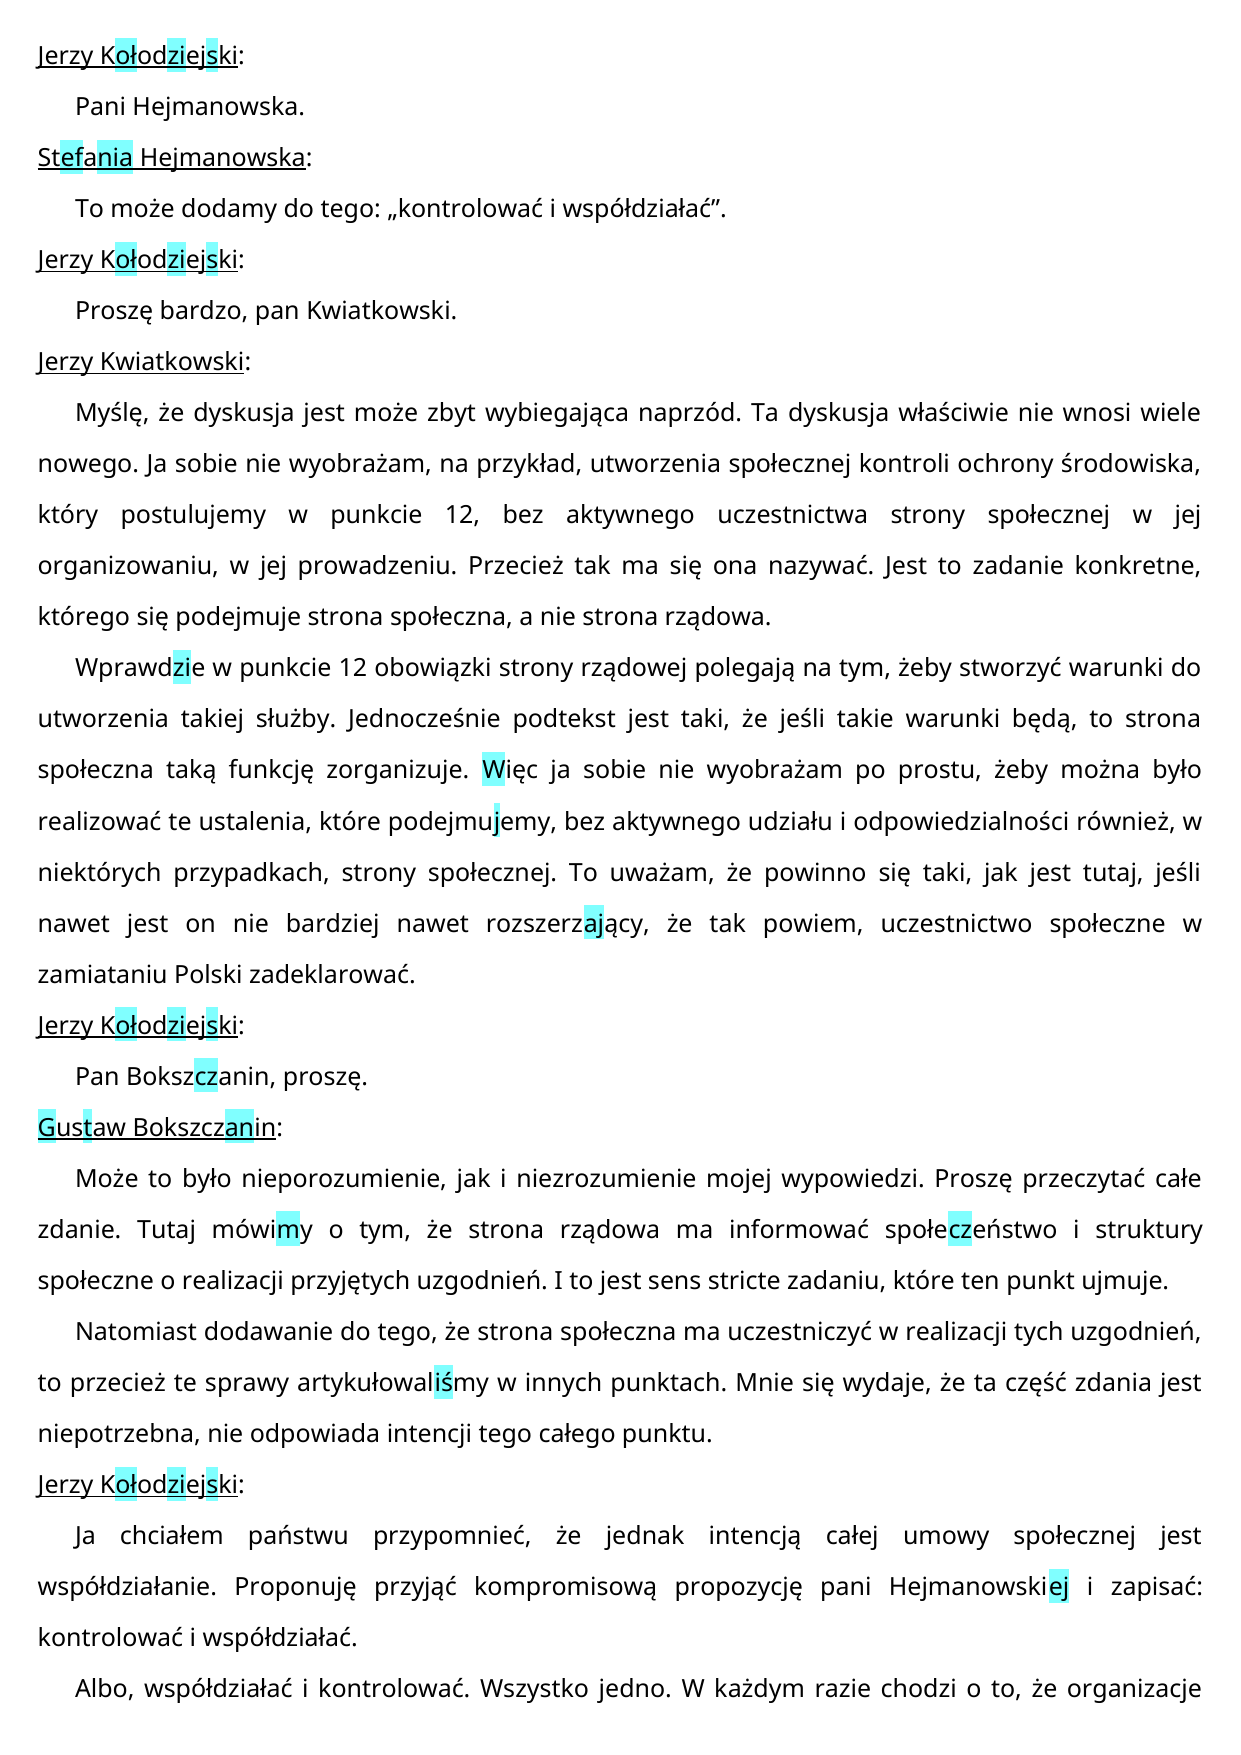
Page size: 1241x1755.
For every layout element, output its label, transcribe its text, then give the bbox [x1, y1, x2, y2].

text Jerzy Kołodziejski: [37, 1007, 1203, 1041]
text Ja chciałem państwu przypomnieć, że jednak intencją całej umowy społecznej jest współdziałanie. Proponuję przyjąć kompromisową propozycję pani Hejmanowskiej i zapisać: kontrolować i współdziałać. [37, 1518, 1203, 1654]
text Pani Hejmanowska. [37, 88, 1203, 123]
text Proszę bardzo, pan Kwiatkowski. [37, 293, 1203, 327]
text Jerzy Kołodziejski: [37, 242, 1203, 276]
text Jerzy Kołodziejski: [37, 1467, 1203, 1501]
text Gustaw Bokszczanin: [37, 1109, 1203, 1143]
text Albo, współdziałać i kontrolować. Wszystko jedno. W każdym razie chodzi o to, że organizacje [37, 1671, 1203, 1705]
text Wprawdzie w punkcie 12 obowiązki strony rządowej polegają na tym, żeby stworzyć warunki do utworzenia takiej służby. Jednocześnie podtekst jest taki, że jeśli takie warunki będą, to strona społeczna taką funkcję zorganizuje. Więc ja sobie nie wyobrażam po prostu, żeby można było realizować te ustalenia, które podejmujemy, bez aktywnego udziału i odpowiedzialności również, w niektórych przypadkach, strony społecznej. To uważam, że powinno się taki, jak jest tutaj, jeśli nawet jest on nie bardziej nawet rozszerzający, że tak powiem, uczestnictwo społeczne w zamiataniu Polski zadeklarować. [37, 650, 1203, 990]
text Stefania Hejmanowska: [37, 139, 1203, 174]
text To może dodamy do tego: „kontrolować i współdziałać”. [37, 191, 1203, 225]
text Może to było nieporozumienie, jak i niezrozumienie mojej wypowiedzi. Proszę przeczytać całe zdanie. Tutaj mówimy o tym, że strona rządowa ma informować społeczeństwo i struktury społeczne o realizacji przyjętych uzgodnień. I to jest sens stricte zadaniu, które ten punkt ujmuje. [37, 1160, 1203, 1297]
text Jerzy Kwiatkowski: [37, 344, 1203, 378]
text Myślę, że dyskusja jest może zbyt wybiegająca naprzód. Ta dyskusja właściwie nie wnosi wiele nowego. Ja sobie nie wyobrażam, na przykład, utworzenia społecznej kontroli ochrony środowiska, który postulujemy w punkcie 12, bez aktywnego uczestnictwa strony społecznej w jej organizowaniu, w jej prowadzeniu. Przecież tak ma się ona nazywać. Jest to zadanie konkretne, którego się podejmuje strona społeczna, a nie strona rządowa. [37, 395, 1203, 633]
text Natomiast dodawanie do tego, że strona społeczna ma uczestniczyć w realizacji tych uzgodnień, to przecież te sprawy artykułowaliśmy w innych punktach. Mnie się wydaje, że ta część zdania jest niepotrzebna, nie odpowiada intencji tego całego punktu. [37, 1313, 1203, 1450]
text Pan Bokszczanin, proszę. [37, 1058, 1203, 1092]
text Jerzy Kołodziejski: [37, 37, 1203, 72]
